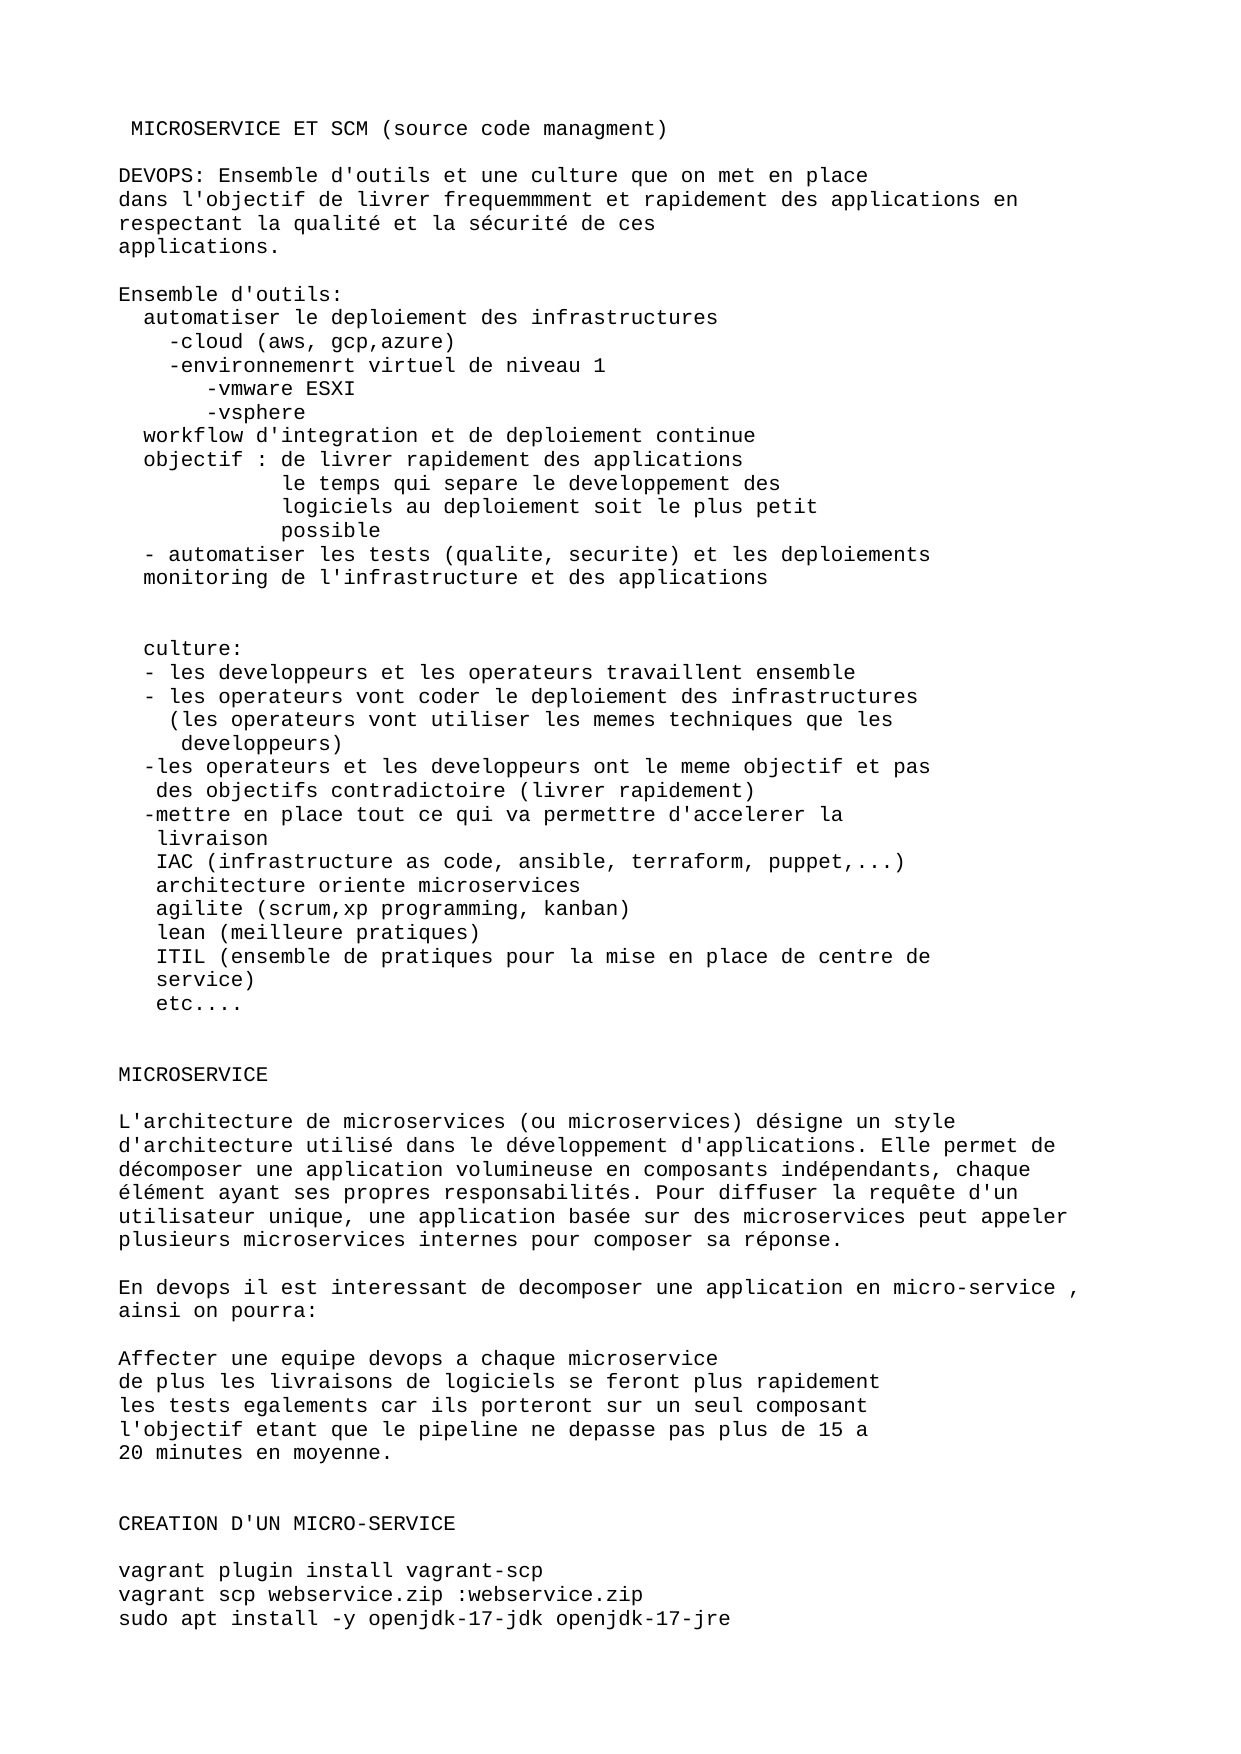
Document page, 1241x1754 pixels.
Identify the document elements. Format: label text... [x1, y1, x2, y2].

text lean (meilleure pratiques) [118, 922, 1122, 946]
text DEVOPS: Ensemble d'outils et une culture que on met en place [118, 165, 1122, 189]
text -les operateurs et les developpeurs ont le meme objectif et pas [118, 757, 1122, 780]
text culture: [118, 638, 1122, 662]
text L'architecture de microservices (ou microservices) désigne un style d'architecture utilisé dans le développement d'applications. Elle permet de décomposer une application volumineuse en composants indépendants, chaque élément ayant ses propres responsabilités. Pour diffuser la requête d'un utilisateur unique, une application basée sur des microservices peut appeler plusieurs microservices internes pour composer sa réponse. [118, 1111, 1122, 1253]
text agilite (scrum,xp programming, kanban) [118, 898, 1122, 922]
text possible [118, 520, 1122, 544]
text vagrant plugin install vagrant-scp [118, 1561, 1122, 1584]
text -vsphere [118, 402, 1122, 426]
text -vmware ESXI [118, 378, 1122, 402]
text le temps qui separe le developpement des [118, 473, 1122, 496]
text automatiser le deploiement des infrastructures [118, 307, 1122, 331]
text 20 minutes en moyenne. [118, 1442, 1122, 1466]
text des objectifs contradictoire (livrer rapidement) [118, 780, 1122, 804]
text architecture oriente microservices [118, 875, 1122, 898]
text (les operateurs vont utiliser les memes techniques que les [118, 709, 1122, 733]
text MICROSERVICE [118, 1064, 1122, 1088]
text objectif : de livrer rapidement des applications [118, 449, 1122, 473]
text -mettre en place tout ce qui va permettre d'accelerer la [118, 804, 1122, 827]
text Affecter une equipe devops a chaque microservice [118, 1348, 1122, 1371]
text -environnemenrt virtuel de niveau 1 [118, 354, 1122, 378]
text - automatiser les tests (qualite, securite) et les deploiements [118, 544, 1122, 567]
text Ensemble d'outils: [118, 284, 1122, 307]
text l'objectif etant que le pipeline ne depasse pas plus de 15 a [118, 1419, 1122, 1442]
text de plus les livraisons de logiciels se feront plus rapidement [118, 1371, 1122, 1395]
text les tests egalements car ils porteront sur un seul composant [118, 1395, 1122, 1419]
text sudo apt install -y openjdk-17-jdk openjdk-17-jre [118, 1608, 1122, 1631]
text En devops il est interessant de decomposer une application en micro-service , ainsi on pourra: [118, 1277, 1122, 1324]
text logiciels au deploiement soit le plus petit [118, 496, 1122, 520]
text workflow d'integration et de deploiement continue [118, 426, 1122, 449]
text etc.... [118, 993, 1122, 1017]
text service) [118, 969, 1122, 993]
text vagrant scp webservice.zip :webservice.zip [118, 1584, 1122, 1608]
text - les developpeurs et les operateurs travaillent ensemble [118, 662, 1122, 686]
text -cloud (aws, gcp,azure) [118, 331, 1122, 354]
text ITIL (ensemble de pratiques pour la mise en place de centre de [118, 946, 1122, 969]
text MICROSERVICE ET SCM (source code managment) [118, 118, 1122, 142]
text livraison [118, 827, 1122, 851]
text CREATION D'UN MICRO-SERVICE [118, 1513, 1122, 1537]
text developpeurs) [118, 733, 1122, 757]
text - les operateurs vont coder le deploiement des infrastructures [118, 686, 1122, 709]
text dans l'objectif de livrer frequemmment et rapidement des applications en respectant la qualité et la sécurité de ces [118, 189, 1122, 236]
text applications. [118, 236, 1122, 260]
text IAC (infrastructure as code, ansible, terraform, puppet,...) [118, 851, 1122, 875]
text monitoring de l'infrastructure et des applications [118, 567, 1122, 591]
